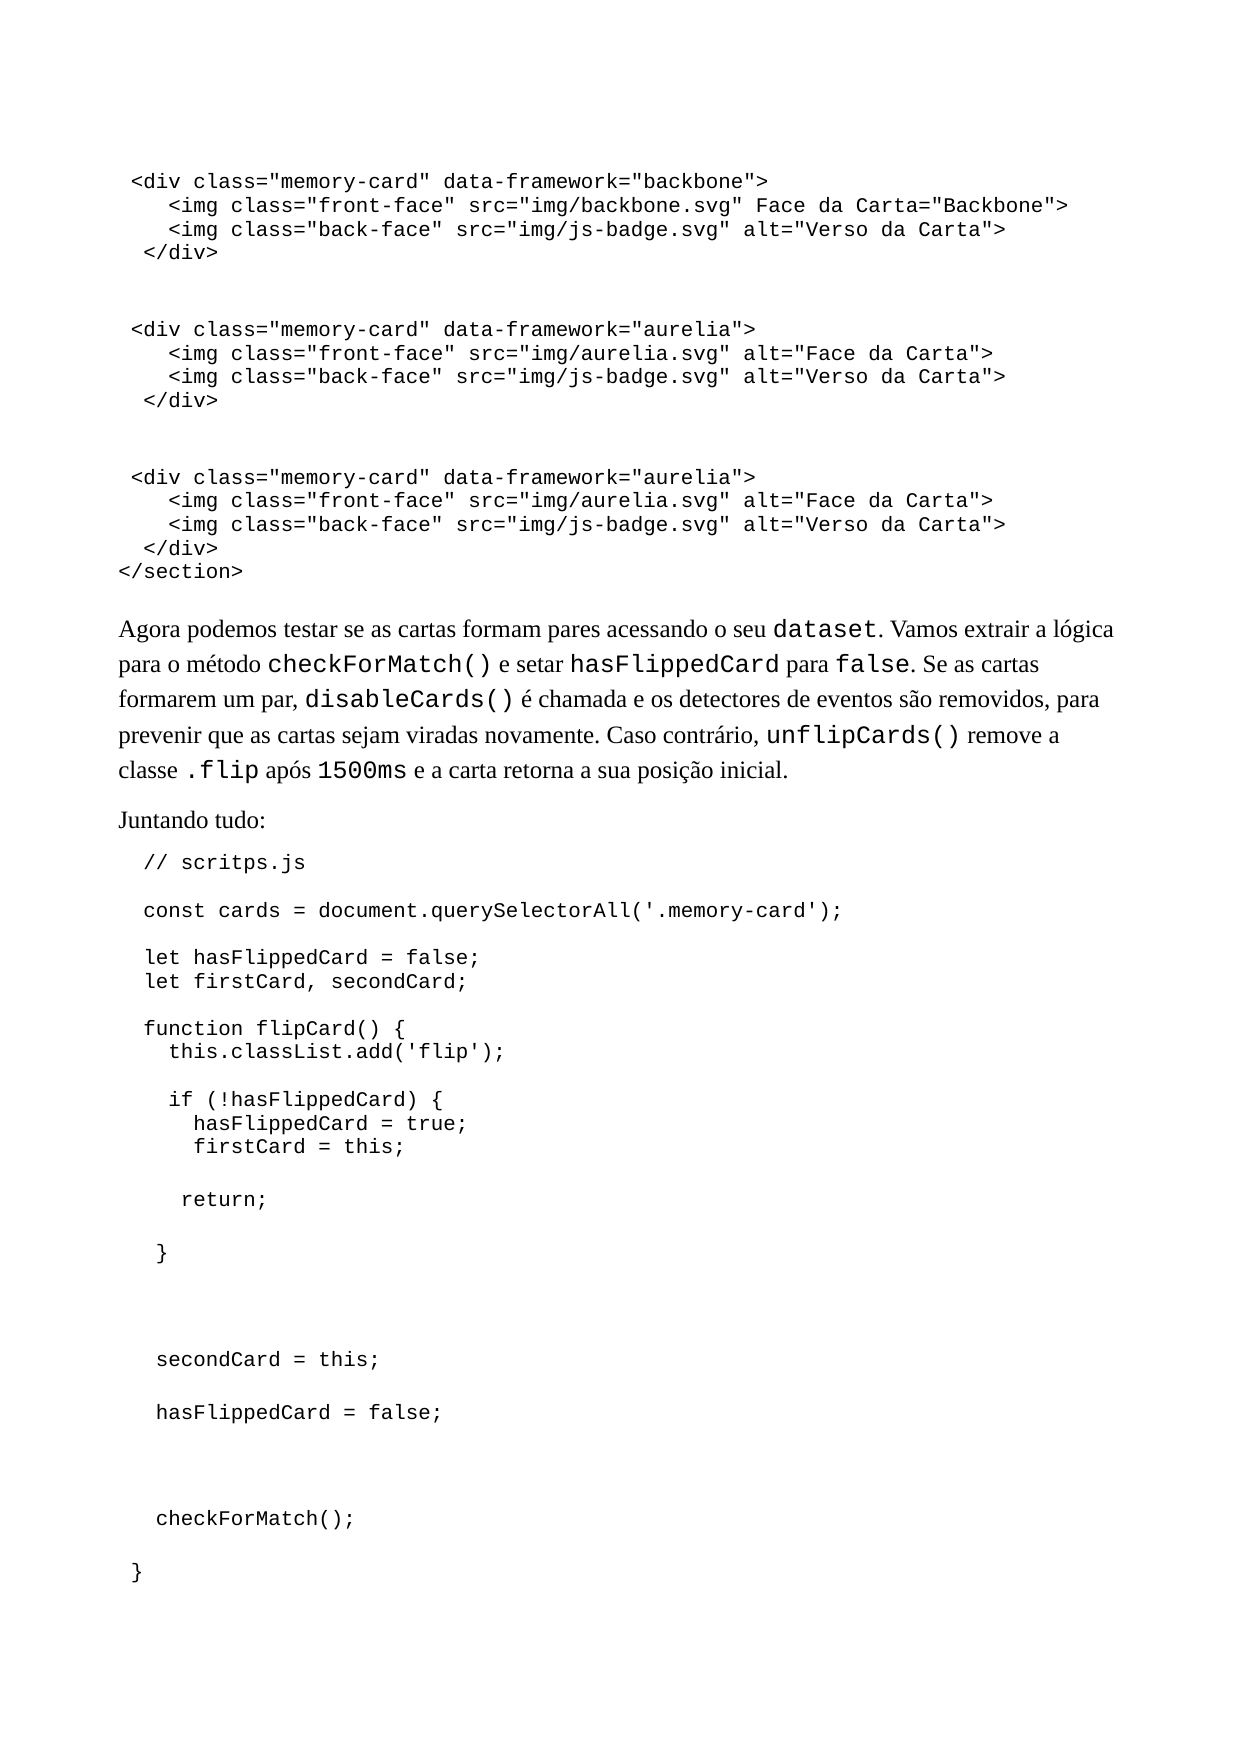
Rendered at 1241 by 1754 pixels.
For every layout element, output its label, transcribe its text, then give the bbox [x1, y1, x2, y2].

text hasFlippedCard = true; [118, 1112, 1122, 1136]
text </div> [118, 538, 1122, 561]
text <div class="memory-card" data-framework="aurelia"> [118, 319, 1122, 343]
text <img class="front-face" src="img/aurelia.svg" alt="Face da Carta"> [118, 490, 1122, 514]
text hasFlippedCard = false; [118, 1402, 1122, 1425]
text function flipCard() { [118, 1018, 1122, 1042]
text this.classList.add('flip'); [118, 1042, 1122, 1065]
text </section> [118, 561, 1122, 585]
text <div class="memory-card" data-framework="backbone"> [118, 171, 1122, 195]
text <img class="back-face" src="img/js-badge.svg" alt="Verso da Carta"> [118, 218, 1122, 242]
text if (!hasFlippedCard) { [118, 1089, 1122, 1112]
text Juntando tudo: [118, 805, 1122, 833]
text let firstCard, secondCard; [118, 971, 1122, 994]
text let hasFlippedCard = false; [118, 947, 1122, 971]
text firstCard = this; [118, 1136, 1122, 1160]
text } [118, 1561, 1122, 1585]
text return; [118, 1189, 1122, 1213]
text <img class="back-face" src="img/js-badge.svg" alt="Verso da Carta"> [118, 514, 1122, 538]
text </div> [118, 242, 1122, 266]
text checkForMatch(); [118, 1508, 1122, 1532]
text const cards = document.querySelectorAll('.memory-card'); [118, 900, 1122, 923]
text secondCard = this; [118, 1349, 1122, 1372]
text Agora podemos testar se as cartas formam pares acessando o seu dataset. Vamos extrair a lógica para o método checkForMatch() e setar hasFlippedCard para false. Se as cartas formarem um par, disableCards() é chamada e os detectores de eventos são removidos, para prevenir que as cartas sejam viradas novamente. Caso contrário, unflipCards() remove a classe .flip após 1500ms e a carta retorna a sua posição inicial. [118, 614, 1122, 786]
text <img class="front-face" src="img/backbone.svg" Face da Carta="Backbone"> [118, 195, 1122, 218]
text <img class="back-face" src="img/js-badge.svg" alt="Verso da Carta"> [118, 366, 1122, 390]
text <div class="memory-card" data-framework="aurelia"> [118, 467, 1122, 490]
text } [118, 1242, 1122, 1266]
text // scritps.js [118, 852, 1122, 876]
text <img class="front-face" src="img/aurelia.svg" alt="Face da Carta"> [118, 343, 1122, 366]
text </div> [118, 390, 1122, 413]
